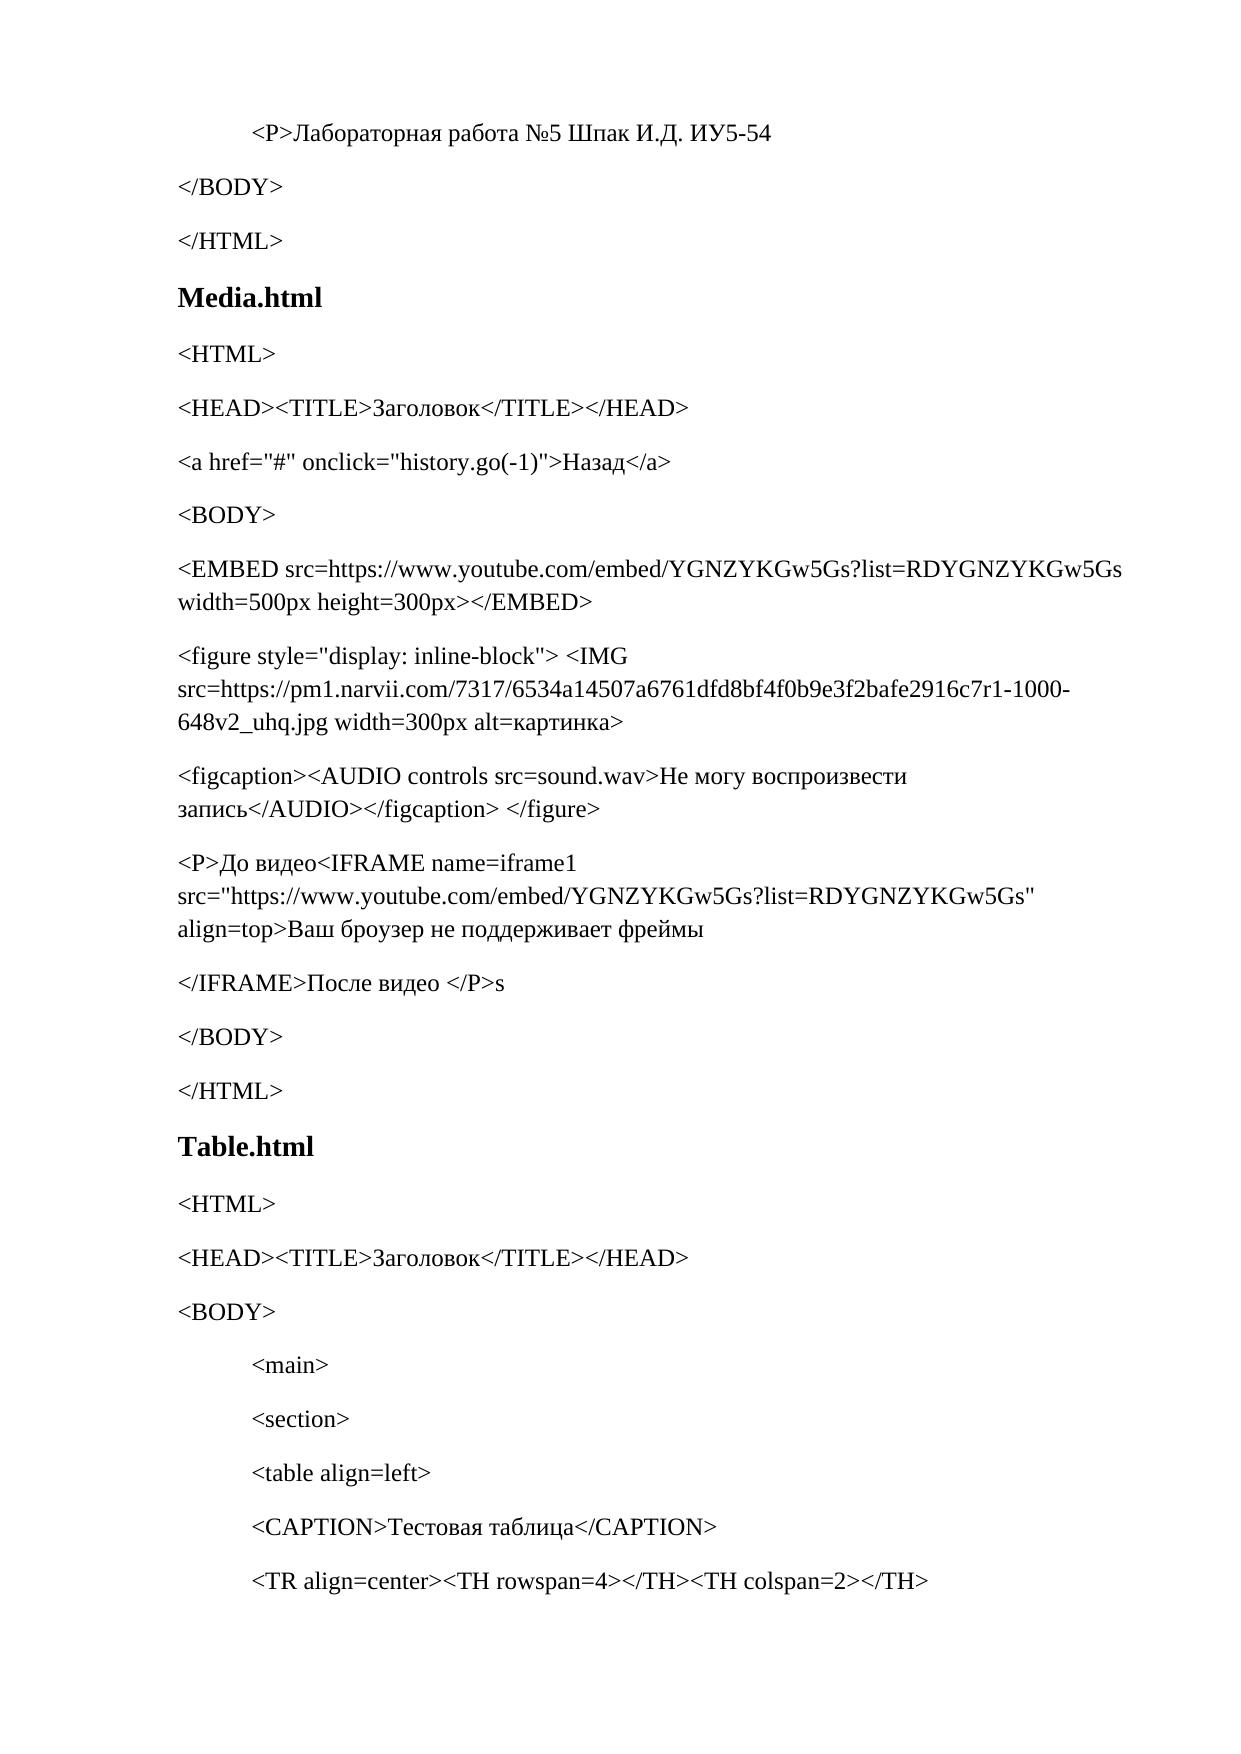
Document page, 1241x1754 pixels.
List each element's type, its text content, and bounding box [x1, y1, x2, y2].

text <HEAD><TITLE>Заголовок</TITLE></HEAD> [177, 1243, 1152, 1272]
text </BODY> [177, 172, 1152, 201]
text </HTML> [177, 226, 1152, 254]
text <table align=left> [177, 1458, 1152, 1487]
text Media.html [177, 280, 1152, 313]
text <figure style="display: inline-block"> <IMG src=https://pm1.narvii.com/7317/6534a14507a6761dfd8bf4f0b9e3f2bafe2916c7r1-1000-648v2_uhq.jpg width=300px alt=картинка> [177, 641, 1152, 736]
text </HTML> [177, 1076, 1152, 1104]
text <BODY> [177, 501, 1152, 529]
text <figcaption><AUDIO controls src=sound.wav>Не могу воспроизвести запись</AUDIO></figcaption> </figure> [177, 761, 1152, 823]
text <EMBED src=https://www.youtube.com/embed/YGNZYKGw5Gs?list=RDYGNZYKGw5Gs width=500px height=300px></EMBED> [177, 554, 1152, 616]
text <HTML> [177, 339, 1152, 368]
text <a href="#" onclick="history.go(-1)">Назад</a> [177, 447, 1152, 476]
text <HTML> [177, 1189, 1152, 1218]
text <BODY> [177, 1297, 1152, 1325]
text <HEAD><TITLE>Заголовок</TITLE></HEAD> [177, 393, 1152, 422]
text <CAPTION>Тестовая таблица</CAPTION> [177, 1512, 1152, 1541]
text </BODY> [177, 1022, 1152, 1051]
text <main> [177, 1351, 1152, 1379]
text <P>До видео<IFRAME name=iframe1 src="https://www.youtube.com/embed/YGNZYKGw5Gs?list=RDYGNZYKGw5Gs" align=top>Ваш броузер не поддерживает фреймы [177, 848, 1152, 943]
text </IFRAME>После видео </P>s [177, 968, 1152, 997]
text <section> [177, 1404, 1152, 1433]
text <TR align=center><TH rowspan=4></TH><TH colspan=2></TH> [177, 1566, 1152, 1595]
text Table.html [177, 1129, 1152, 1163]
text <P>Лабораторная работа №5 Шпак И.Д. ИУ5-54 [177, 118, 1152, 147]
